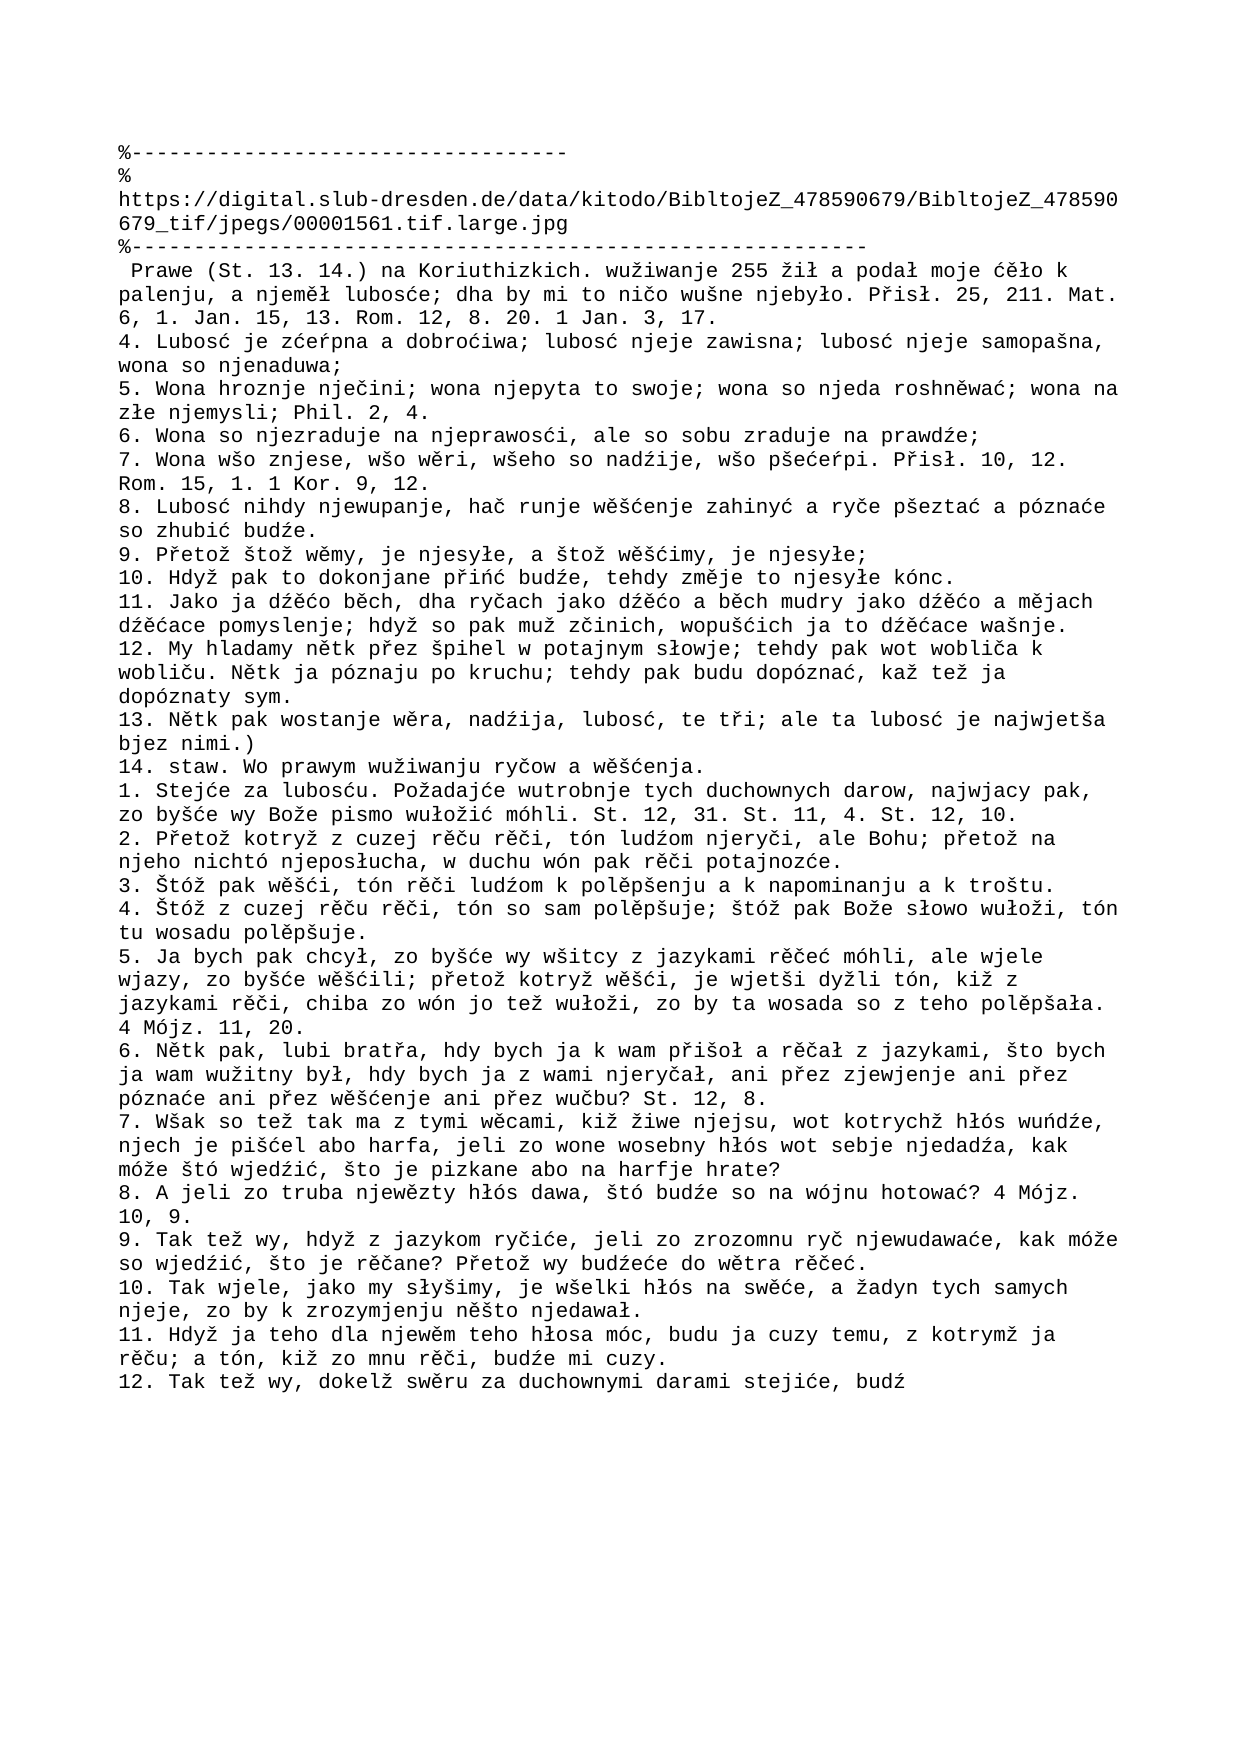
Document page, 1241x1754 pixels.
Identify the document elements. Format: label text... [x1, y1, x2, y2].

text 1. Stejće za lubosću. Požadajće wutrobnje tych duchownych darow, najwjacy pak, zo byšće wy Bože pismo wułožić móhli. St. 12, 31. St. 11, 4. St. 12, 10. [118, 780, 1122, 827]
text 9. Tak tež wy, hdyž z jazykom ryčiće, jeli zo zrozomnu ryč njewudawaće, kak móže so wjedźić, što je rěčane? Přetož wy budźeće do wětra rěčeć. [118, 1229, 1122, 1277]
text 7. Wšak so tež tak ma z tymi wěcami, kiž žiwe njejsu, wot kotrychž hłós wuńdźe, njech je pišćel abo harfa, jeli zo wone wosebny hłós wot sebje njedadźa, kak móže štó wjedźić, što je pizkane abo na harfje hrate? [118, 1111, 1122, 1182]
text 13. Nětk pak wostanje wěra, nadźija, lubosć, te tři; ale ta lubosć je najwjetša bjez nimi.) [118, 709, 1122, 757]
text 12. My hladamy nětk přez špihel w potajnym słowje; tehdy pak wot wobliča k wobliču. Nětk ja póznaju po kruchu; tehdy pak budu dopóznać, kaž tež ja dopóznaty sym. [118, 638, 1122, 709]
text 8. Lubosć nihdy njewupanje, hač runje wěšćenje zahinyć a ryče pšeztać a póznaće so zhubić budźe. [118, 496, 1122, 544]
text %----------------------------------------------------------- [118, 236, 1122, 260]
text % https://digital.slub-dresden.de/data/kitodo/BibltojeZ_478590679/BibltojeZ_478590679_tif/jpegs/00001561.tif.large.jpg [118, 165, 1122, 236]
text 5. Ja bych pak chcył, zo byšće wy wšitcy z jazykami rěčeć móhli, ale wjele wjazy, zo byšće wěšćili; přetož kotryž wěšći, je wjetši dyžli tón, kiž z jazykami rěči, chiba zo wón jo tež wułoži, zo by ta wosada so z teho polěpšała. 4 Mójz. 11, 20. [118, 946, 1122, 1040]
text 4. Štóž z cuzej rěču rěči, tón so sam polěpšuje; štóž pak Bože słowo wułoži, tón tu wosadu polěpšuje. [118, 898, 1122, 946]
text 11. Jako ja dźěćo běch, dha ryčach jako dźěćo a běch mudry jako dźěćo a mějach dźěćace pomyslenje; hdyž so pak muž zčinich, wopušćich ja to dźěćace wašnje. [118, 591, 1122, 638]
text 4. Lubosć je zćeŕpna a dobroćiwa; lubosć njeje zawisna; lubosć njeje samopašna, wona so njenaduwa; [118, 331, 1122, 378]
text 14. staw. Wo prawym wužiwanju ryčow a wěšćenja. [118, 757, 1122, 780]
text 6. Wona so njezraduje na njeprawosći, ale so sobu zraduje na prawdźe; [118, 426, 1122, 449]
text 9. Přetož štož wěmy, je njesyłe, a štož wěšćimy, je njesyłe; [118, 544, 1122, 567]
text Prawe (St. 13. 14.) na Koriuthizkich. wužiwanje 255 žił a podał moje ćěło k palenju, a njeměł lubosće; dha by mi to ničo wušne njebyło. Přisł. 25, 211. Mat. 6, 1. Jan. 15, 13. Rom. 12, 8. 20. 1 Jan. 3, 17. [118, 260, 1122, 331]
text 5. Wona hroznje nječini; wona njepyta to swoje; wona so njeda roshněwać; wona na złe njemysli; Phil. 2, 4. [118, 378, 1122, 426]
text 3. Štóž pak wěšći, tón rěči ludźom k polěpšenju a k napominanju a k troštu. [118, 875, 1122, 898]
text 7. Wona wšo znjese, wšo wěri, wšeho so nadźije, wšo pšećeŕpi. Přisł. 10, 12. Rom. 15, 1. 1 Kor. 9, 12. [118, 449, 1122, 496]
text 8. A jeli zo truba njewězty hłós dawa, štó budźe so na wójnu hotować? 4 Mójz. 10, 9. [118, 1182, 1122, 1229]
text 2. Přetož kotryž z cuzej rěču rěči, tón ludźom njeryči, ale Bohu; přetož na njeho nichtó njeposłucha, w duchu wón pak rěči potajnozće. [118, 827, 1122, 875]
text 10. Tak wjele, jako my słyšimy, je wšelki hłós na swěće, a žadyn tych samych njeje, zo by k zrozymjenju něšto njedawał. [118, 1277, 1122, 1324]
text 12. Tak tež wy, dokelž swěru za duchownymi darami stejiće, budź [118, 1371, 1122, 1395]
text 11. Hdyž ja teho dla njewěm teho hłosa móc, budu ja cuzy temu, z kotrymž ja rěču; a tón, kiž zo mnu rěči, budźe mi cuzy. [118, 1324, 1122, 1371]
text 6. Nětk pak, lubi bratřa, hdy bych ja k wam přišoł a rěčał z jazykami, što bych ja wam wužitny był, hdy bych ja z wami njeryčał, ani přez zjewjenje ani přez póznaće ani přez wěšćenje ani přez wučbu? St. 12, 8. [118, 1040, 1122, 1111]
text 10. Hdyž pak to dokonjane přińć budźe, tehdy změje to njesyłe kónc. [118, 567, 1122, 591]
text %----------------------------------- [118, 142, 1122, 165]
